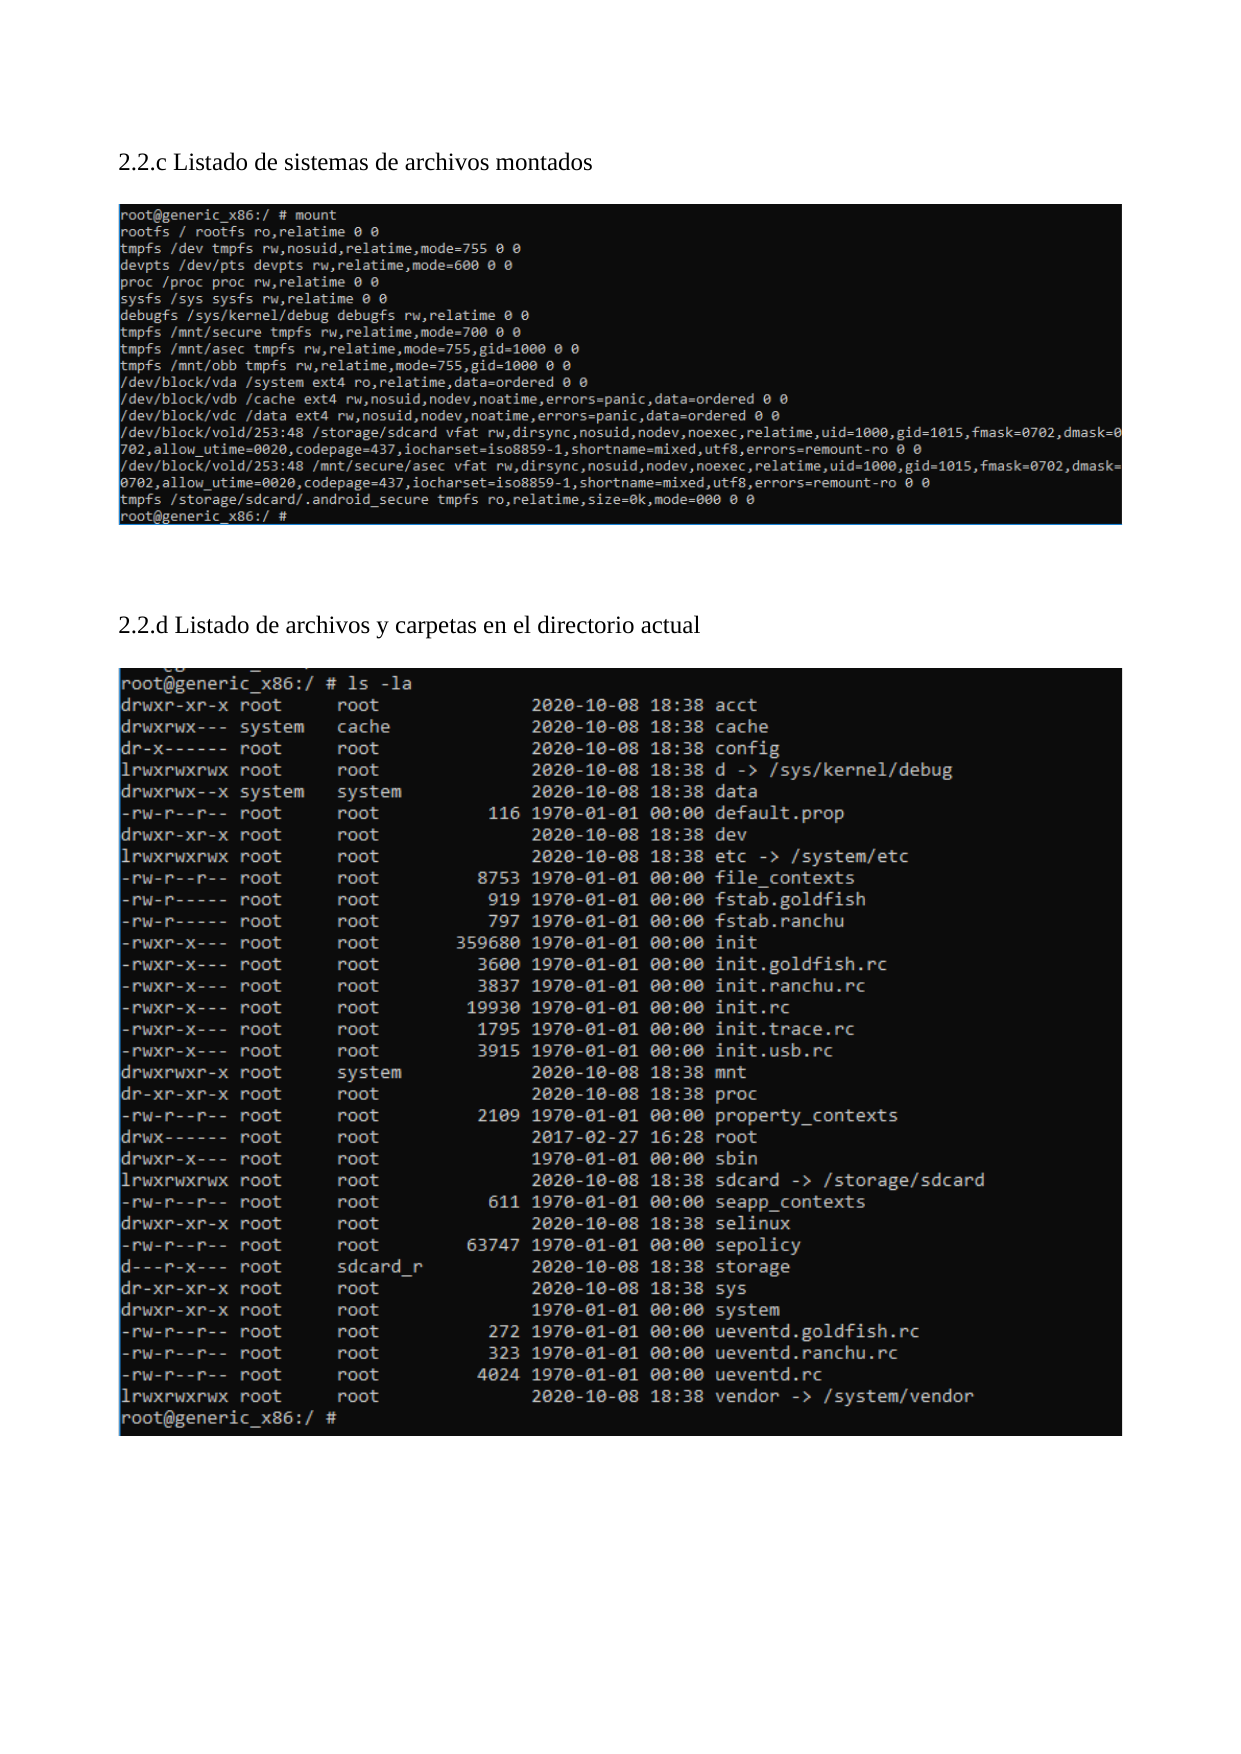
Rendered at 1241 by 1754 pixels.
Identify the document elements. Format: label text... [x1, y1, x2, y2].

text 2.2.c Listado de sistemas de archivos montados [118, 147, 1122, 176]
text 2.2.d Listado de archivos y carpetas en el directorio actual [118, 611, 1122, 639]
